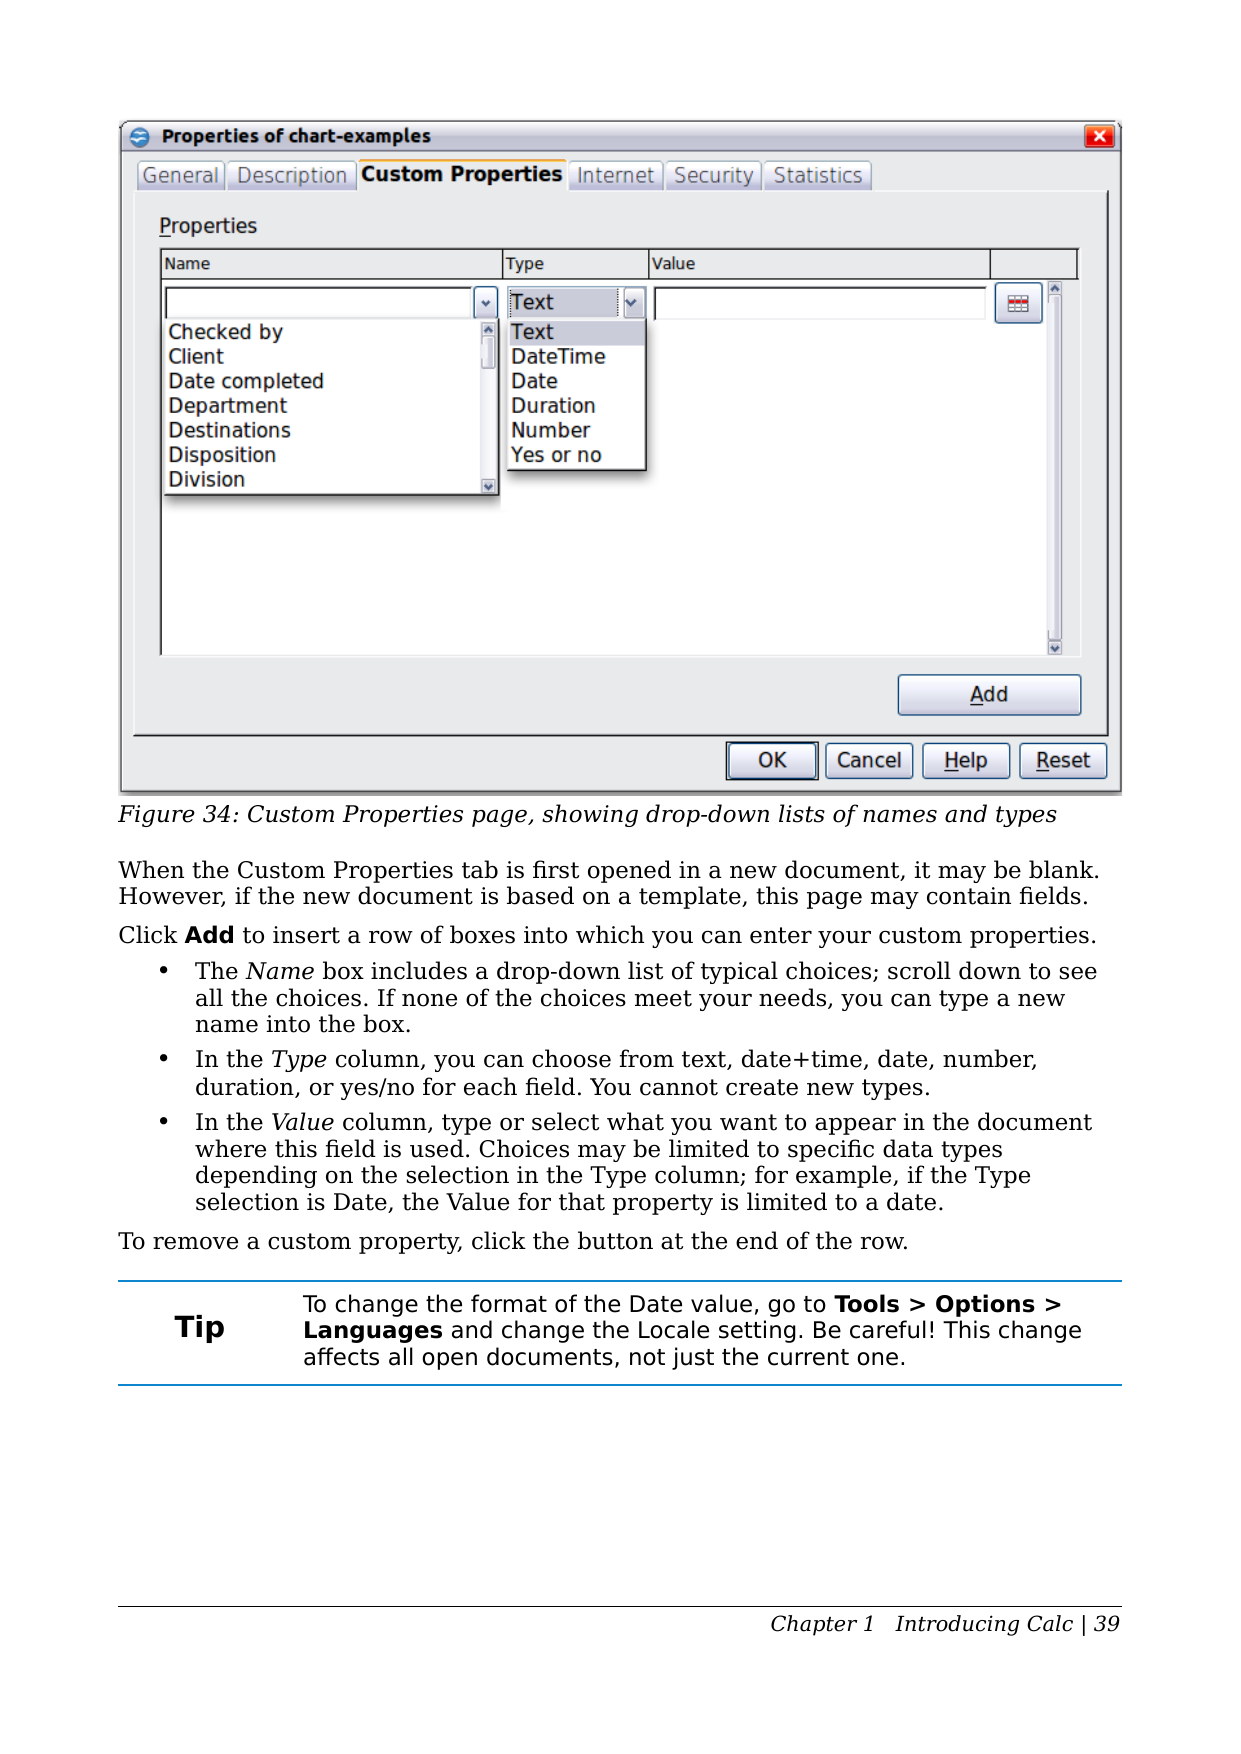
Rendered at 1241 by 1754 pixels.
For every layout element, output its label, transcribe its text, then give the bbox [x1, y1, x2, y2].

table_header To change the format of the Date value, go to Tools > Options > Languages and change the Locale setting. Be careful! This change affects all open documents, not just the current one. [281, 1282, 1122, 1384]
picture [118, 118, 1123, 796]
list In the Value column, type or select what you want to appear in the document where this field is used. Choices may be limited to specific data types depending on the selection in the Type column; for example, if the Type selection is Date, the Value for that property is limited to a date. [156, 1107, 1122, 1216]
text Figure 34: Custom Properties page, showing drop-down lists of names and types [118, 802, 1122, 828]
list Click Add to insert a row of boxes into which you can enter your custom properties. [118, 923, 1122, 949]
table_header Tip [118, 1282, 281, 1384]
list The Name box includes a drop-down list of typical choices; scroll down to see all the choices. If none of the choices meet your needs, you can type a new name into the box. [156, 956, 1122, 1038]
text To remove a custom property, click the button at the end of the row. [118, 1228, 1122, 1255]
text When the Custom Properties tab is first opened in a new document, it may be blank. However, if the new document is based on a template, this page may contain fields. [118, 857, 1122, 910]
list In the Type column, you can choose from text, date+time, date, number, duration, or yes/no for each field. You cannot create new types. [156, 1044, 1122, 1100]
